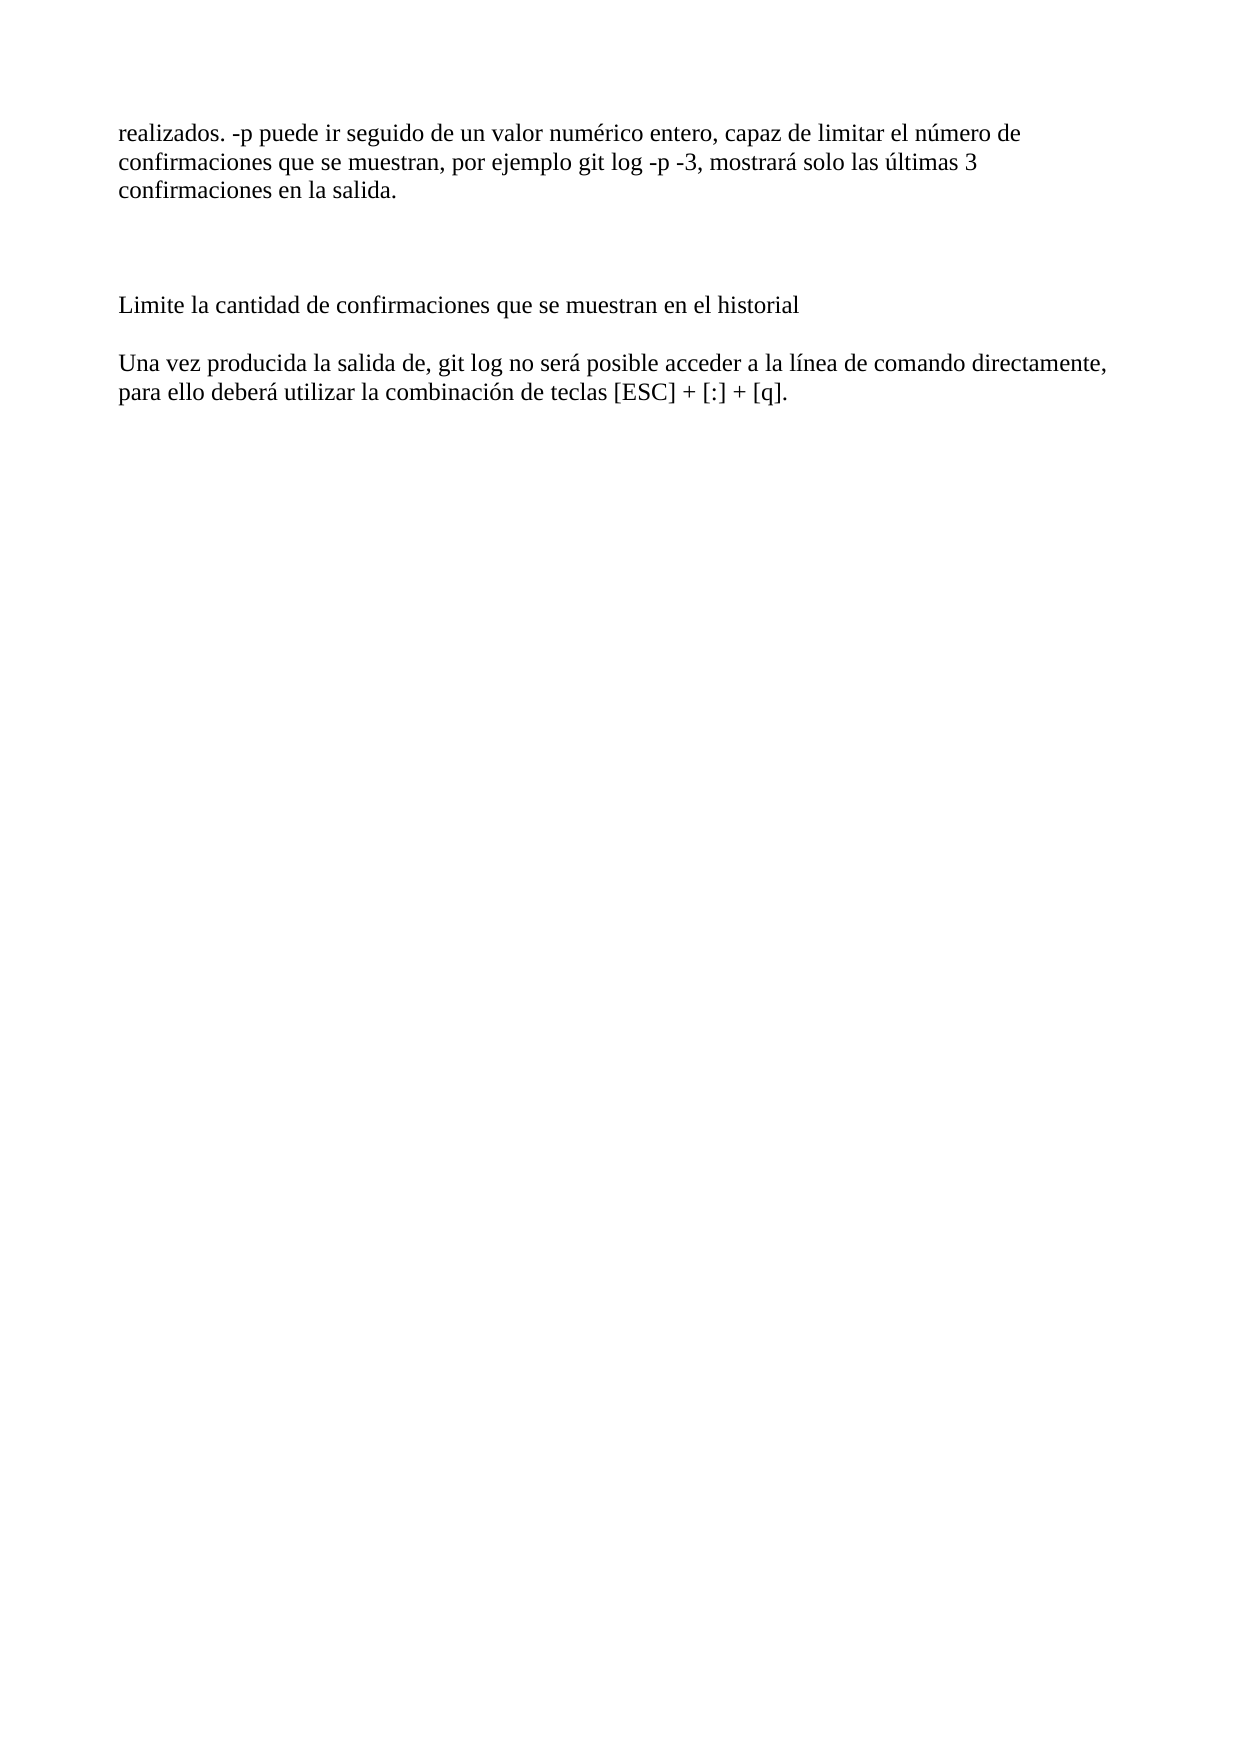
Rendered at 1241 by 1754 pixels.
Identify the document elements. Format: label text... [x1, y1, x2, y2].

text realizados. -p puede ir seguido de un valor numérico entero, capaz de limitar el número de confirmaciones que se muestran, por ejemplo git log -p -3, mostrará solo las últimas 3 confirmaciones en la salida. [118, 118, 1122, 204]
text Una vez producida la salida de, git log no será posible acceder a la línea de comando directamente, para ello deberá utilizar la combinación de teclas [ESC] + [:] + [q]. [118, 348, 1122, 406]
text Limite la cantidad de confirmaciones que se muestran en el historial [118, 291, 1122, 319]
